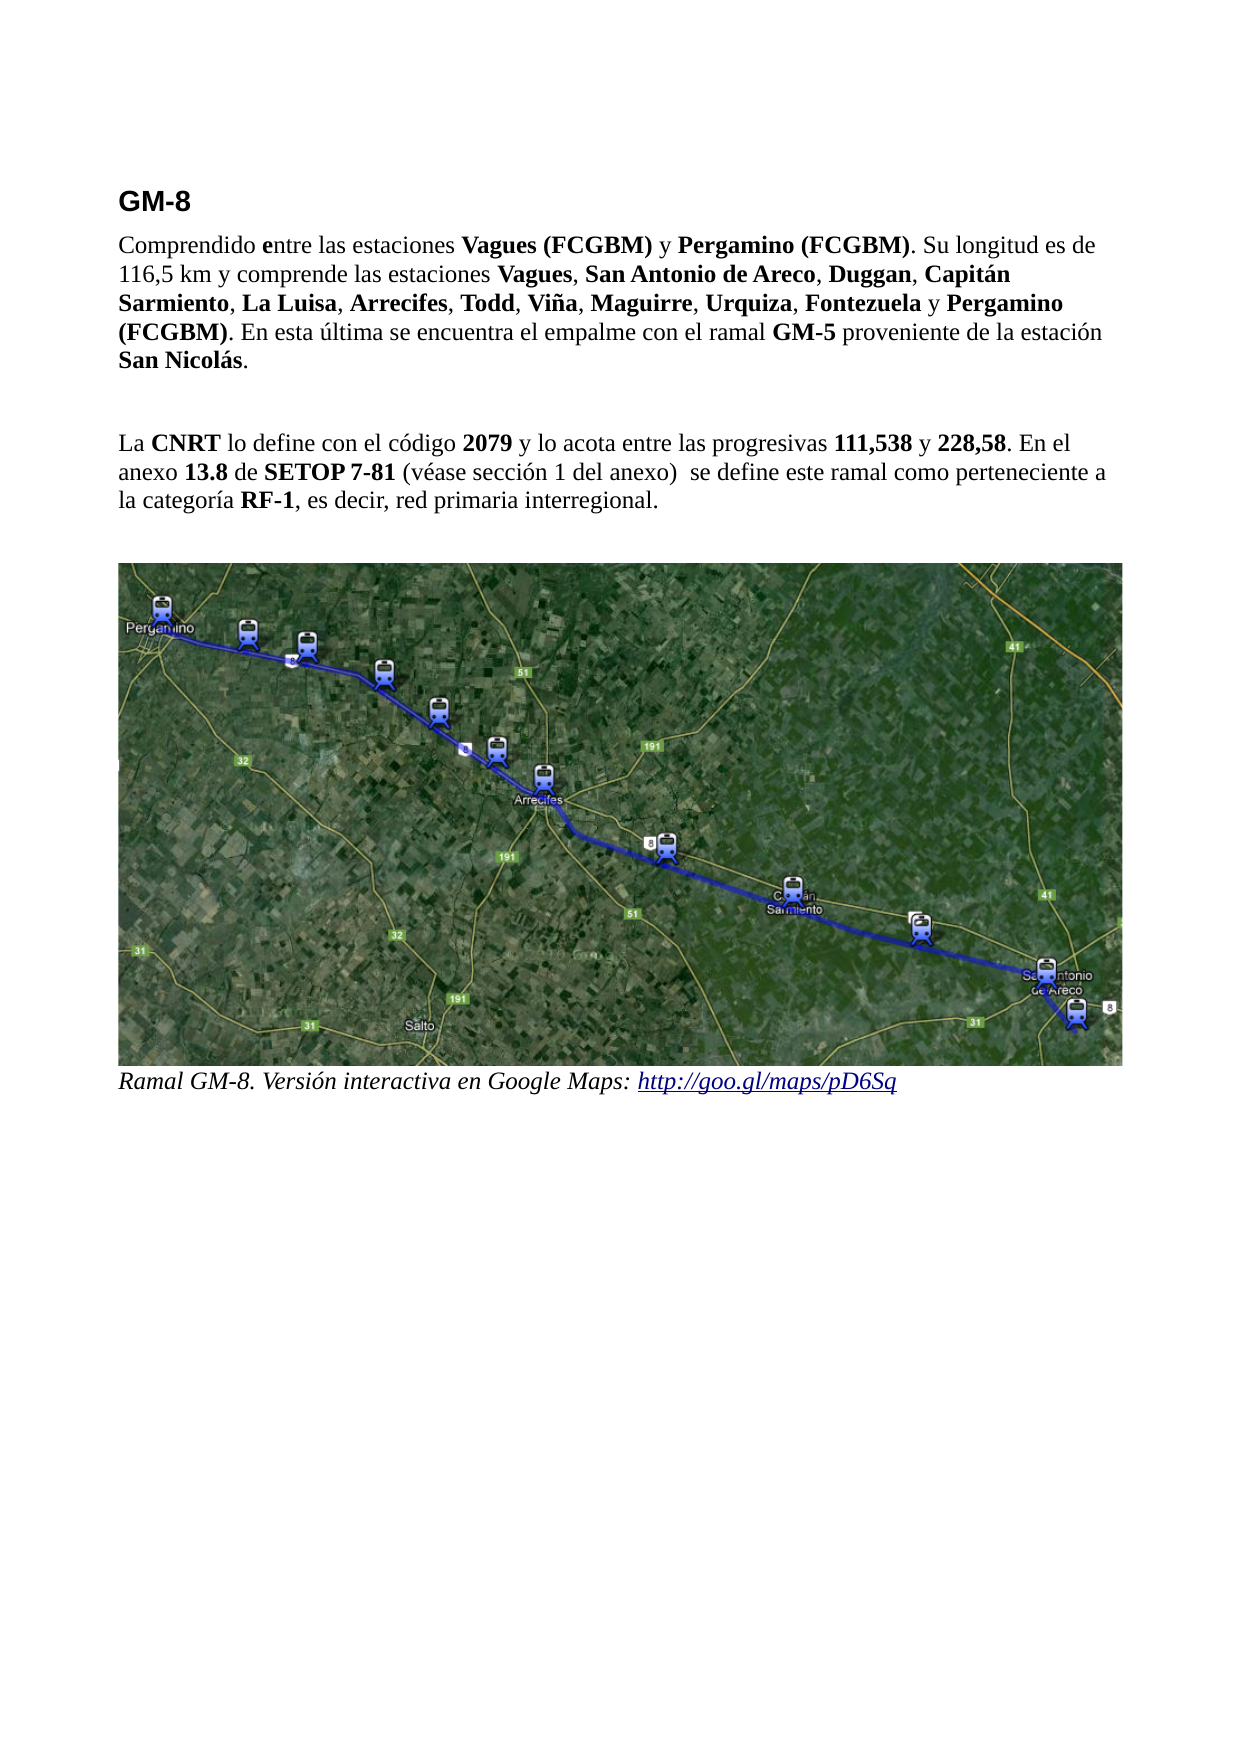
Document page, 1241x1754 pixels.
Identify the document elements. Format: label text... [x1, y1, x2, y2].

text Comprendido entre las estaciones Vagues (FCGBM) y Pergamino (FCGBM). Su longitud es de 116,5 km y comprende las estaciones Vagues, San Antonio de Areco, Duggan, Capitán Sarmiento, La Luisa, Arrecifes, Todd, Viña, Maguirre, Urquiza, Fontezuela y Pergamino (FCGBM). En esta última se encuentra el empalme con el ramal GM-5 proveniente de la estación San Nicolás. [118, 230, 1122, 374]
picture [118, 563, 1123, 1066]
text Ramal GM-8. Versión interactiva en Google Maps: http://goo.gl/maps/pD6Sq [118, 1066, 1122, 1095]
text La CNRT lo define con el código 2079 y lo acota entre las progresivas 111,538 y 228,58. En el anexo 13.8 de SETOP 7-81 (véase sección 1 del anexo) se define este ramal como perteneciente a la categoría RF-1, es decir, red primaria interregional. [118, 428, 1122, 514]
subtitle GM-8 [118, 184, 1122, 218]
